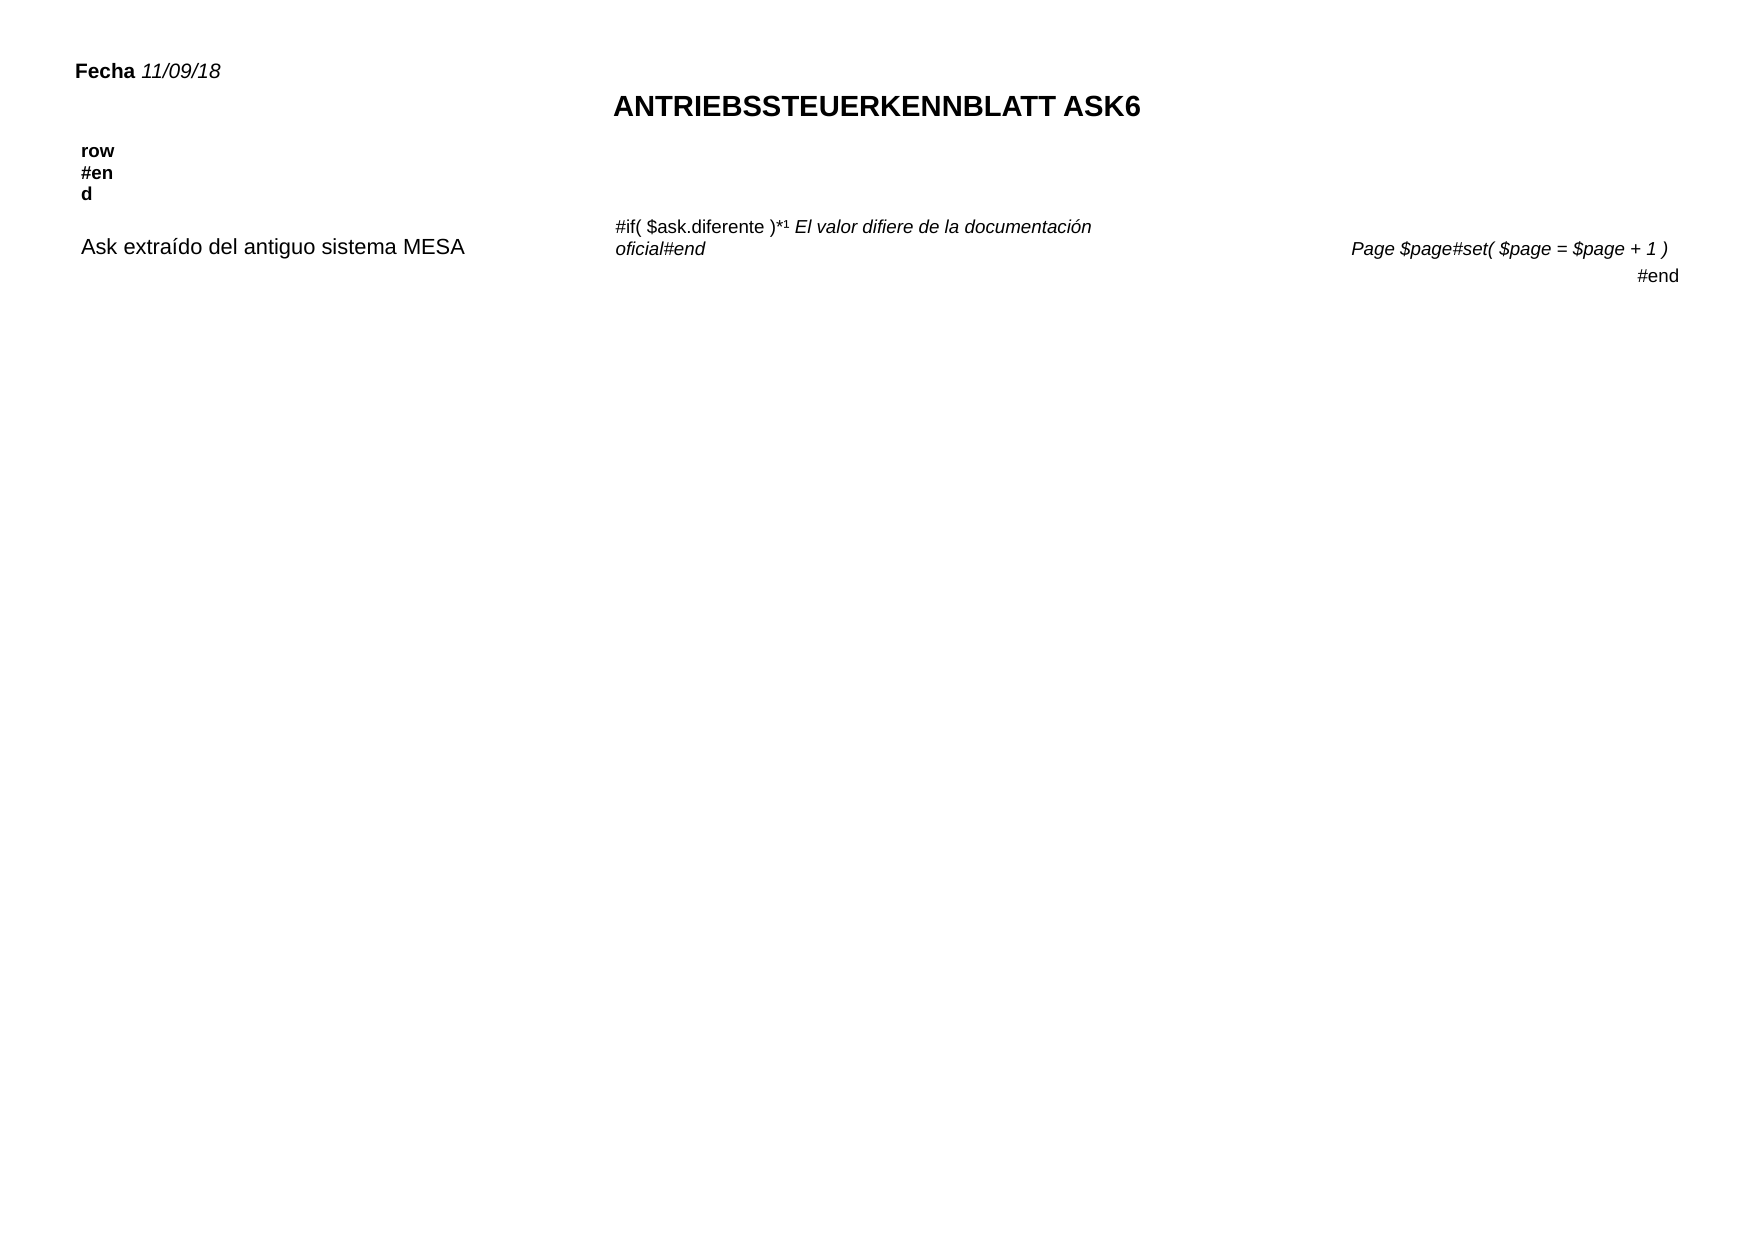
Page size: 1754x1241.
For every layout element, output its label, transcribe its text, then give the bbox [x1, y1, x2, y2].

table_header Ask extraído del antiguo sistema MESA [75, 211, 609, 265]
table_cell [1226, 134, 1279, 211]
table_cell [123, 134, 197, 211]
table_cell [1050, 134, 1226, 211]
table_cell row#end [75, 134, 122, 211]
table_cell [197, 134, 287, 211]
table_cell [872, 134, 914, 211]
table_cell [914, 134, 991, 211]
table_cell [394, 134, 606, 211]
table_cell [606, 134, 872, 211]
table_cell [1605, 134, 1679, 211]
table_cell [1345, 134, 1604, 211]
table_cell [287, 134, 394, 211]
text #end [75, 265, 1679, 287]
table_cell [991, 134, 1050, 211]
table_cell [1280, 134, 1345, 211]
table_header Page $page#set( $page = $page + 1 ) [1144, 211, 1679, 265]
table_header #if( $ask.diferente )*¹ El valor difiere de la documentación oficial#end [610, 211, 1144, 265]
